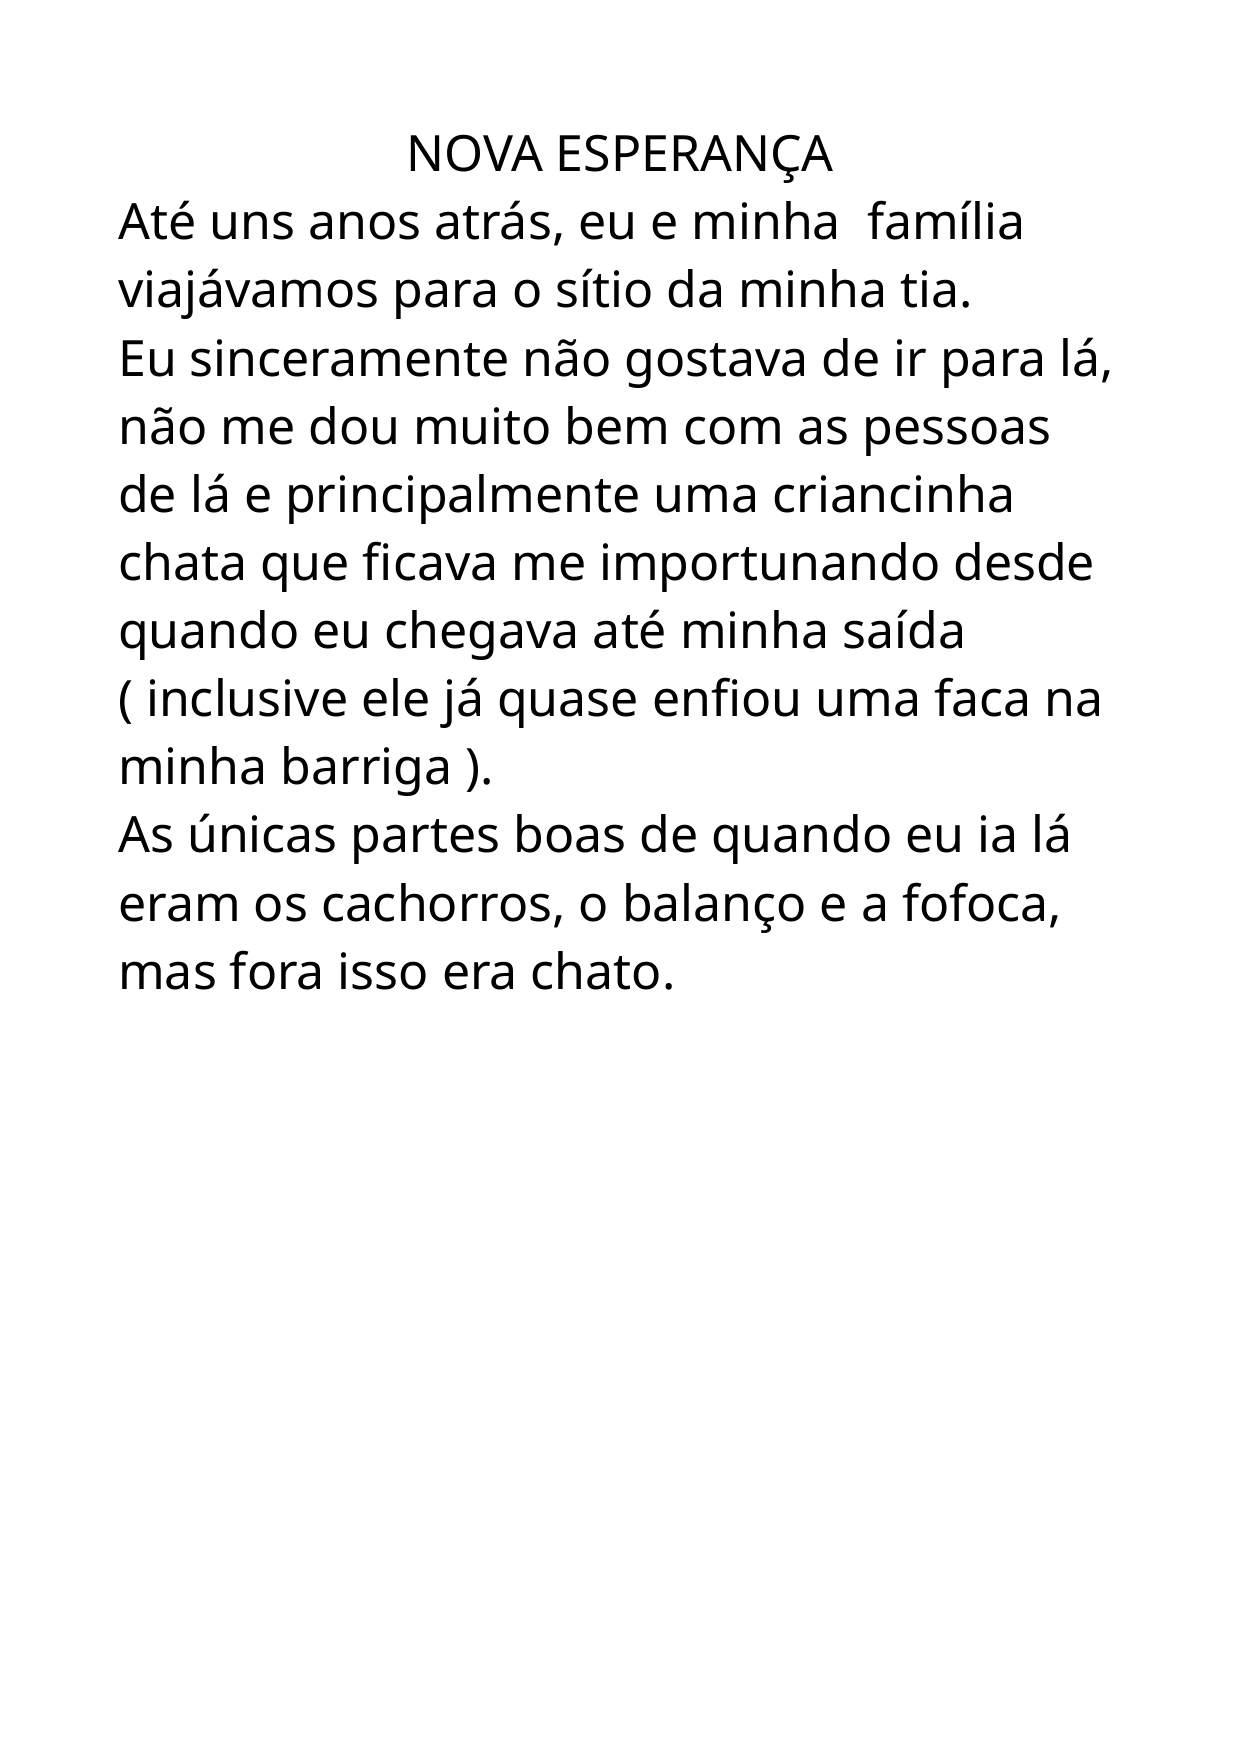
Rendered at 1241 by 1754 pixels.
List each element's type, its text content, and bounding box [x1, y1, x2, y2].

text Até uns anos atrás, eu e minha família viajávamos para o sítio da minha tia. [118, 186, 1122, 322]
text As únicas partes boas de quando eu ia lá eram os cachorros, o balanço e a fofoca, mas fora isso era chato. [118, 799, 1122, 1004]
text Eu sinceramente não gostava de ir para lá, não me dou muito bem com as pessoas de lá e principalmente uma criancinha chata que ficava me importunando desde quando eu chegava até minha saída ( inclusive ele já quase enfiou uma faca na minha barriga ). [118, 322, 1122, 799]
text NOVA ESPERANÇA [118, 118, 1122, 186]
